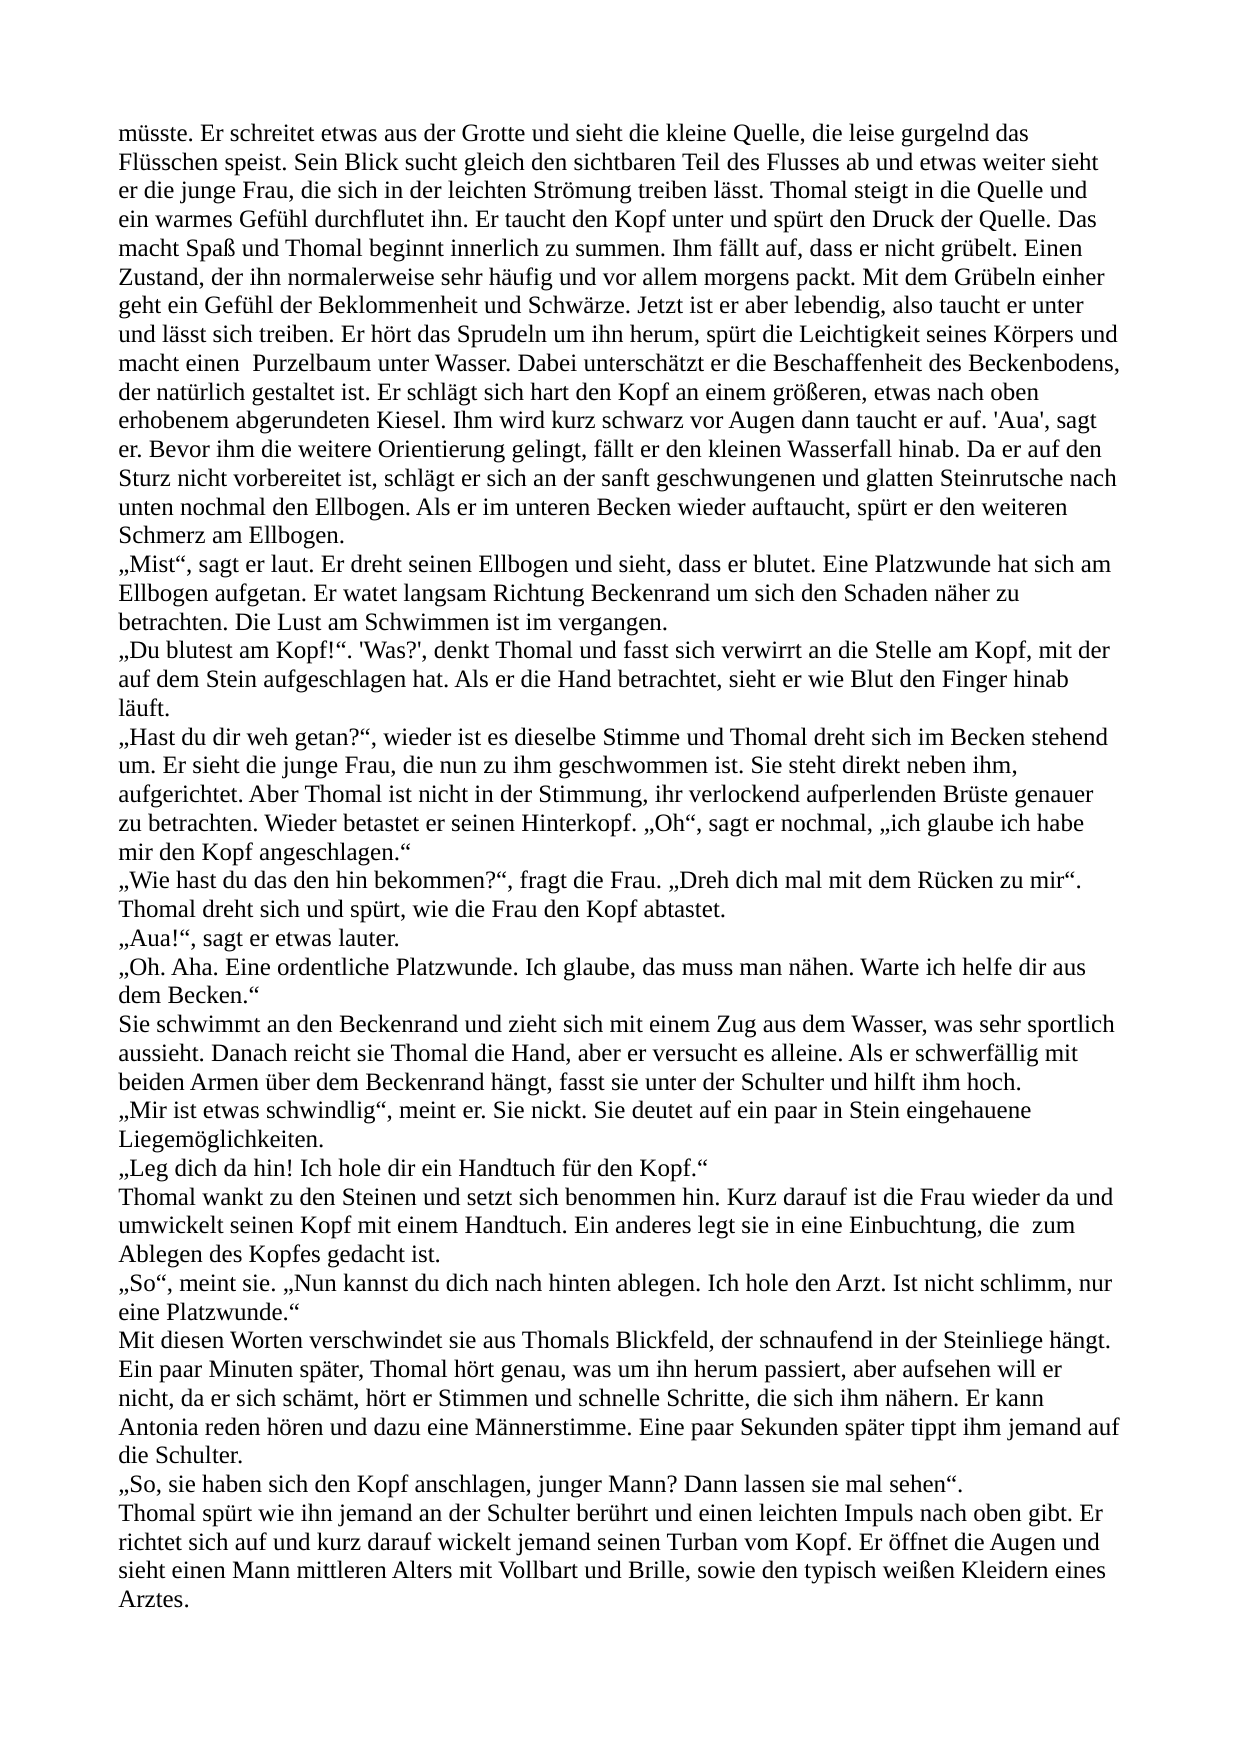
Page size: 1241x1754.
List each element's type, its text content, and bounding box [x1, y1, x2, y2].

text „Du blutest am Kopf!“. 'Was?', denkt Thomal und fasst sich verwirrt an die Stelle am Kopf, mit der auf dem Stein aufgeschlagen hat. Als er die Hand betrachtet, sieht er wie Blut den Finger hinab läuft. [118, 636, 1122, 722]
text „Leg dich da hin! Ich hole dir ein Handtuch für den Kopf.“ [118, 1153, 1122, 1182]
text müsste. Er schreitet etwas aus der Grotte und sieht die kleine Quelle, die leise gurgelnd das Flüsschen speist. Sein Blick sucht gleich den sichtbaren Teil des Flusses ab und etwas weiter sieht er die junge Frau, die sich in der leichten Strömung treiben lässt. Thomal steigt in die Quelle und ein warmes Gefühl durchflutet ihn. Er taucht den Kopf unter und spürt den Druck der Quelle. Das macht Spaß und Thomal beginnt innerlich zu summen. Ihm fällt auf, dass er nicht grübelt. Einen Zustand, der ihn normalerweise sehr häufig und vor allem morgens packt. Mit dem Grübeln einher geht ein Gefühl der Beklommenheit und Schwärze. Jetzt ist er aber lebendig, also taucht er unter und lässt sich treiben. Er hört das Sprudeln um ihn herum, spürt die Leichtigkeit seines Körpers und macht einen Purzelbaum unter Wasser. Dabei unterschätzt er die Beschaffenheit des Beckenbodens, der natürlich gestaltet ist. Er schlägt sich hart den Kopf an einem größeren, etwas nach oben erhobenem abgerundeten Kiesel. Ihm wird kurz schwarz vor Augen dann taucht er auf. 'Aua', sagt er. Bevor ihm die weitere Orientierung gelingt, fällt er den kleinen Wasserfall hinab. Da er auf den Sturz nicht vorbereitet ist, schlägt er sich an der sanft geschwungenen und glatten Steinrutsche nach unten nochmal den Ellbogen. Als er im unteren Becken wieder auftaucht, spürt er den weiteren Schmerz am Ellbogen. [118, 118, 1122, 549]
text Sie schwimmt an den Beckenrand und zieht sich mit einem Zug aus dem Wasser, was sehr sportlich aussieht. Danach reicht sie Thomal die Hand, aber er versucht es alleine. Als er schwerfällig mit beiden Armen über dem Beckenrand hängt, fasst sie unter der Schulter und hilft ihm hoch. [118, 1009, 1122, 1096]
text „Hast du dir weh getan?“, wieder ist es dieselbe Stimme und Thomal dreht sich im Becken stehend um. Er sieht die junge Frau, die nun zu ihm geschwommen ist. Sie steht direkt neben ihm, aufgerichtet. Aber Thomal ist nicht in der Stimmung, ihr verlockend aufperlenden Brüste genauer zu betrachten. Wieder betastet er seinen Hinterkopf. „Oh“, sagt er nochmal, „ich glaube ich habe mir den Kopf angeschlagen.“ [118, 722, 1122, 866]
text „So“, meint sie. „Nun kannst du dich nach hinten ablegen. Ich hole den Arzt. Ist nicht schlimm, nur eine Platzwunde.“ [118, 1268, 1122, 1326]
text „Oh. Aha. Eine ordentliche Platzwunde. Ich glaube, das muss man nähen. Warte ich helfe dir aus dem Becken.“ [118, 952, 1122, 1009]
text „Wie hast du das den hin bekommen?“, fragt die Frau. „Dreh dich mal mit dem Rücken zu mir“. [118, 866, 1122, 894]
text Thomal spürt wie ihn jemand an der Schulter berührt und einen leichten Impuls nach oben gibt. Er richtet sich auf und kurz darauf wickelt jemand seinen Turban vom Kopf. Er öffnet die Augen und sieht einen Mann mittleren Alters mit Vollbart und Brille, sowie den typisch weißen Kleidern eines Arztes. [118, 1498, 1122, 1613]
text „So, sie haben sich den Kopf anschlagen, junger Mann? Dann lassen sie mal sehen“. [118, 1469, 1122, 1498]
text „Aua!“, sagt er etwas lauter. [118, 923, 1122, 952]
text Thomal wankt zu den Steinen und setzt sich benommen hin. Kurz darauf ist die Frau wieder da und umwickelt seinen Kopf mit einem Handtuch. Ein anderes legt sie in eine Einbuchtung, die zum Ablegen des Kopfes gedacht ist. [118, 1182, 1122, 1268]
text Mit diesen Worten verschwindet sie aus Thomals Blickfeld, der schnaufend in der Steinliege hängt. Ein paar Minuten später, Thomal hört genau, was um ihn herum passiert, aber aufsehen will er nicht, da er sich schämt, hört er Stimmen und schnelle Schritte, die sich ihm nähern. Er kann Antonia reden hören und dazu eine Männerstimme. Eine paar Sekunden später tippt ihm jemand auf die Schulter. [118, 1326, 1122, 1469]
text „Mist“, sagt er laut. Er dreht seinen Ellbogen und sieht, dass er blutet. Eine Platzwunde hat sich am Ellbogen aufgetan. Er watet langsam Richtung Beckenrand um sich den Schaden näher zu betrachten. Die Lust am Schwimmen ist im vergangen. [118, 549, 1122, 636]
text „Mir ist etwas schwindlig“, meint er. Sie nickt. Sie deutet auf ein paar in Stein eingehauene Liegemöglichkeiten. [118, 1096, 1122, 1153]
text Thomal dreht sich und spürt, wie die Frau den Kopf abtastet. [118, 894, 1122, 923]
